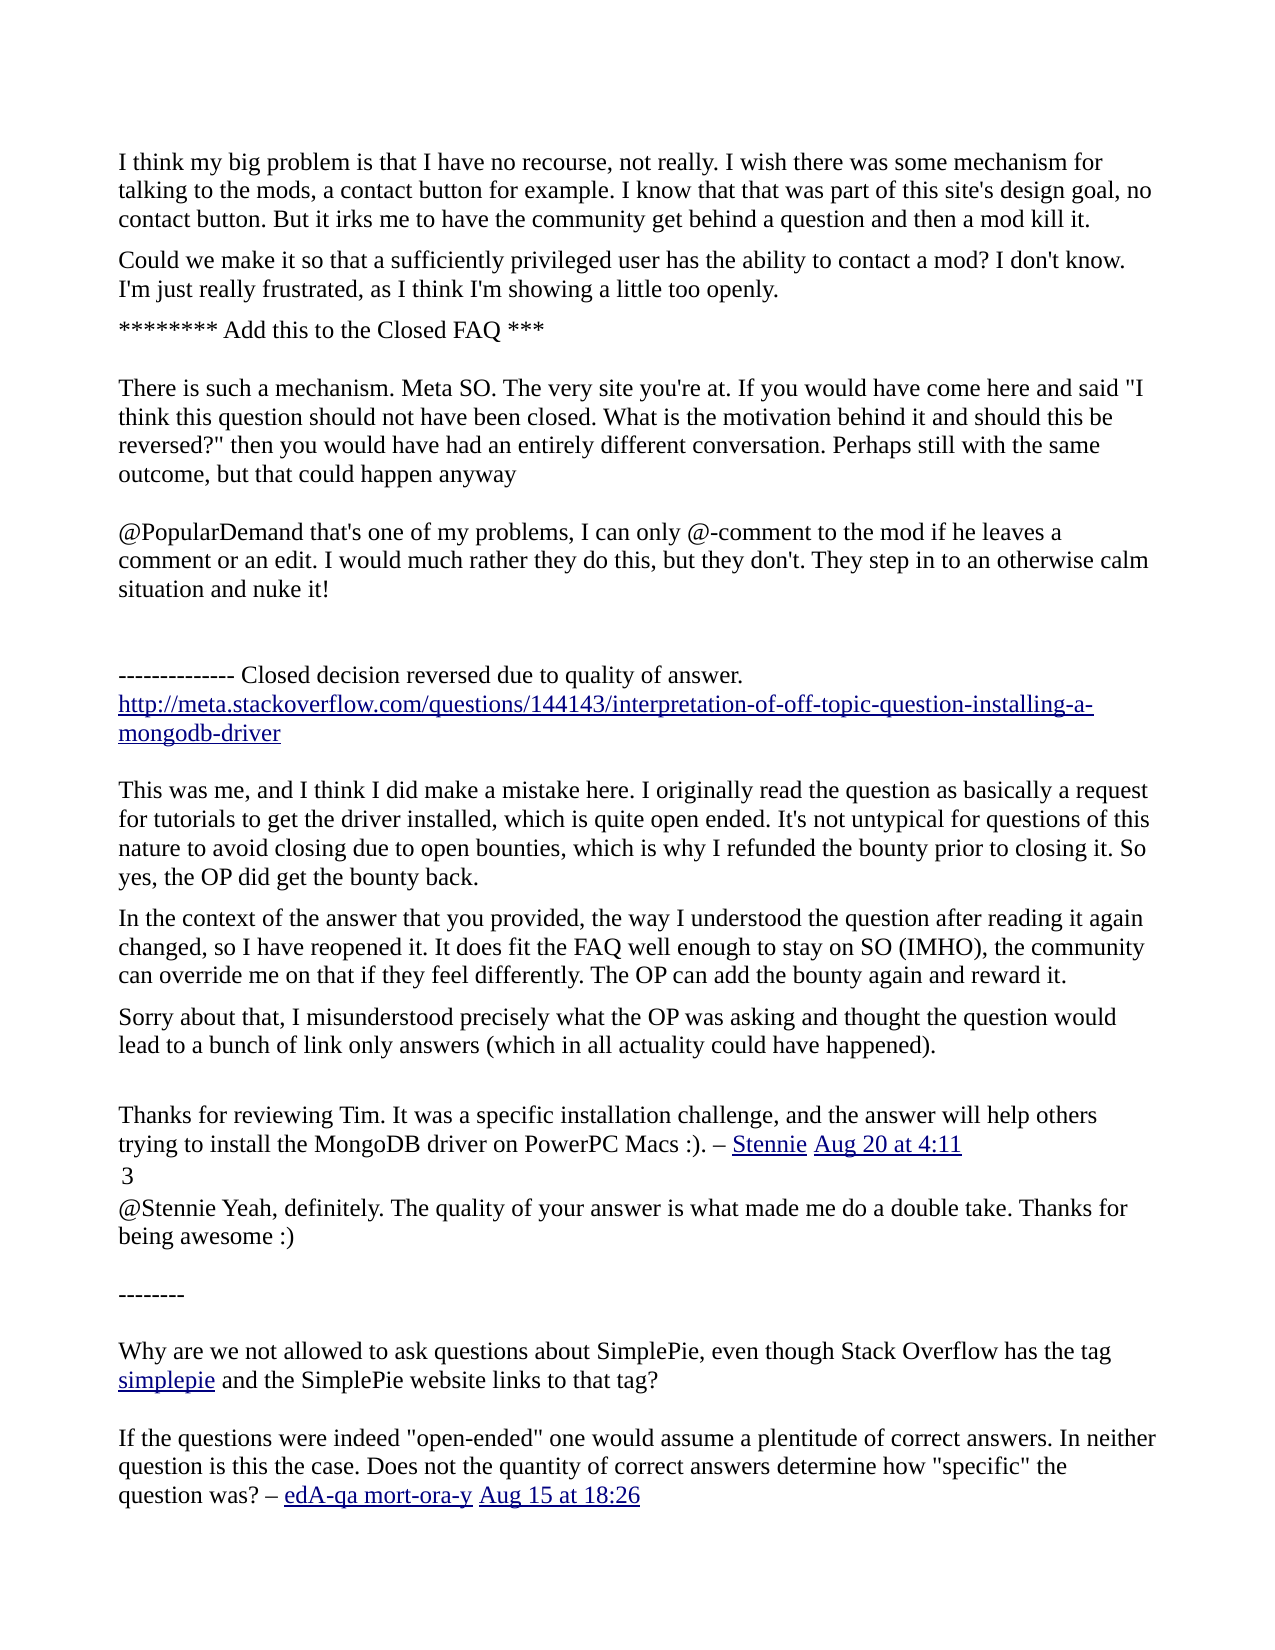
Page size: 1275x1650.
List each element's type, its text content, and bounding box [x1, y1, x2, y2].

text I think my big problem is that I have no recourse, not really. I wish there was some mechanism for talking to the mods, a contact button for example. I know that that was part of this site's design goal, no contact button. But it irks me to have the community get behind a question and then a mod kill it. [118, 147, 1157, 233]
text Sorry about that, I misunderstood precisely what the OP was asking and thought the question would lead to a bunch of link only answers (which in all actuality could have happened). [118, 1002, 1157, 1059]
text Why are we not allowed to ask questions about SimplePie, even though Stack Overflow has the tag simplepie and the SimplePie website links to that tag? [118, 1336, 1157, 1394]
table_header 3 [118, 1158, 149, 1193]
text Could we make it so that a sufficiently privileged user has the ability to contact a mod? I don't know. I'm just really frustrated, as I think I'm showing a little too openly. [118, 246, 1157, 303]
table_header [150, 1158, 176, 1193]
text If the questions were indeed "open-ended" one would assume a plentitude of correct answers. In neither question is this the case. Does not the quantity of correct answers determine how "specific" the question was? – edA-qa mort-ora-y Aug 15 at 18:26 [118, 1423, 1157, 1509]
text This was me, and I think I did make a mistake here. I originally read the question as basically a request for tutorials to get the driver installed, which is quite open ended. It's not untypical for questions of this nature to avoid closing due to open bounties, which is why I refunded the bounty prior to closing it. So yes, the OP did get the bounty back. [118, 776, 1157, 891]
text http://meta.stackoverflow.com/questions/144143/interpretation-of-off-topic-question-installing-a-mongodb-driver [118, 689, 1157, 747]
text @PopularDemand that's one of my problems, I can only @-comment to the mod if he leaves a comment or an edit. I would much rather they do this, but they don't. They step in to an otherwise calm situation and nuke it! [118, 517, 1157, 603]
text Thanks for reviewing Tim. It was a specific installation challenge, and the answer will help others trying to install the MongoDB driver on PowerPC Macs :). – Stennie Aug 20 at 4:11 [118, 1101, 1157, 1158]
text ******** Add this to the Closed FAQ *** [118, 316, 1157, 344]
text There is such a mechanism. Meta SO. The very site you're at. If you would have come here and said "I think this question should not have been closed. What is the motivation behind it and should this be reversed?" then you would have had an entirely different conversation. Perhaps still with the same outcome, but that could happen anyway [118, 373, 1157, 488]
text @Stennie Yeah, definitely. The quality of your answer is what made me do a double take. Thanks for being awesome :) [118, 1193, 1157, 1250]
text -------- [118, 1279, 1157, 1308]
text -------------- Closed decision reversed due to quality of answer. [118, 661, 1157, 689]
text In the context of the answer that you provided, the way I understood the question after reading it again changed, so I have reopened it. It does fit the FAQ well enough to stay on SO (IMHO), the community can override me on that if they feel differently. The OP can add the bounty again and reward it. [118, 903, 1157, 989]
